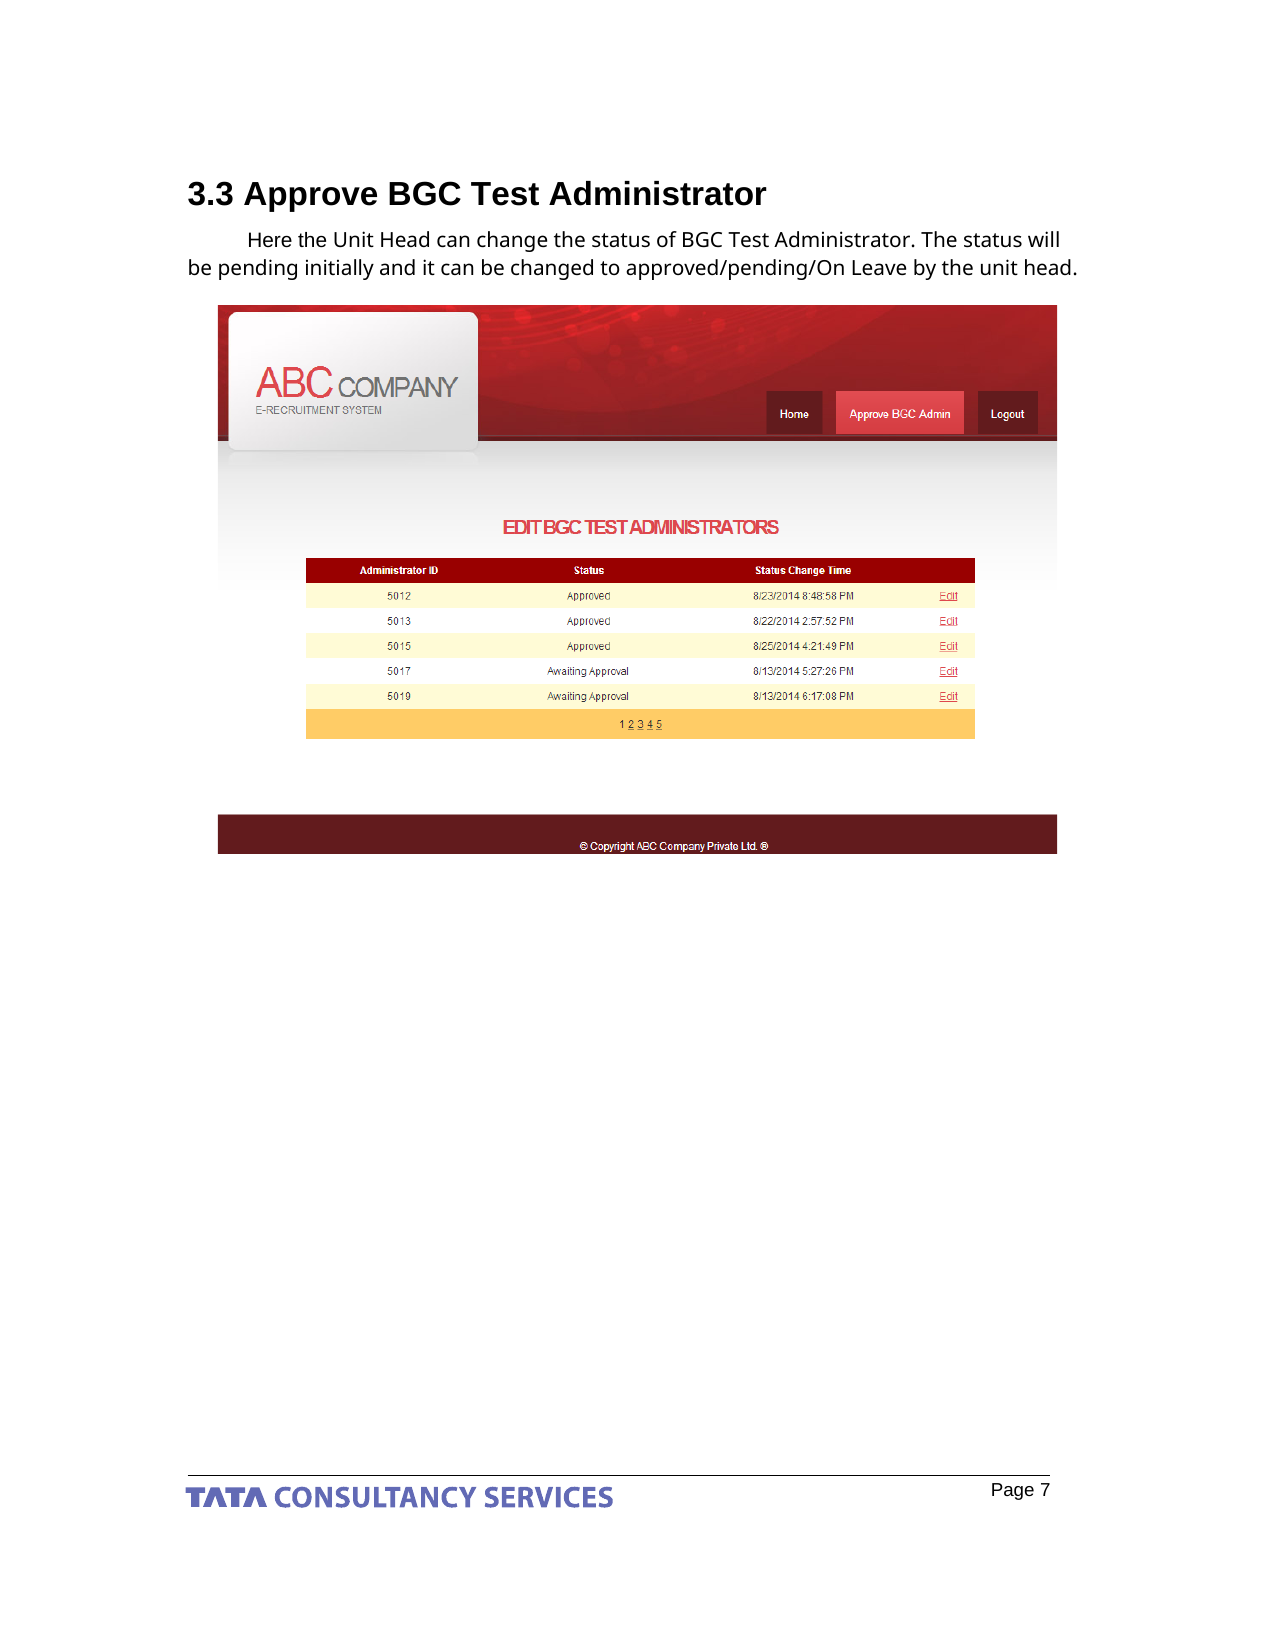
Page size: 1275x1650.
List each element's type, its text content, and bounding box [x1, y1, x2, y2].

picture [217, 305, 1058, 854]
text Here the Unit Head can change the status of BGC Test Administrator. The status will be pending initially and it can be changed to approved/pending/On Leave by the unit head. [187, 225, 1087, 282]
subtitle Approve BGC Test Administrator [187, 174, 1087, 212]
